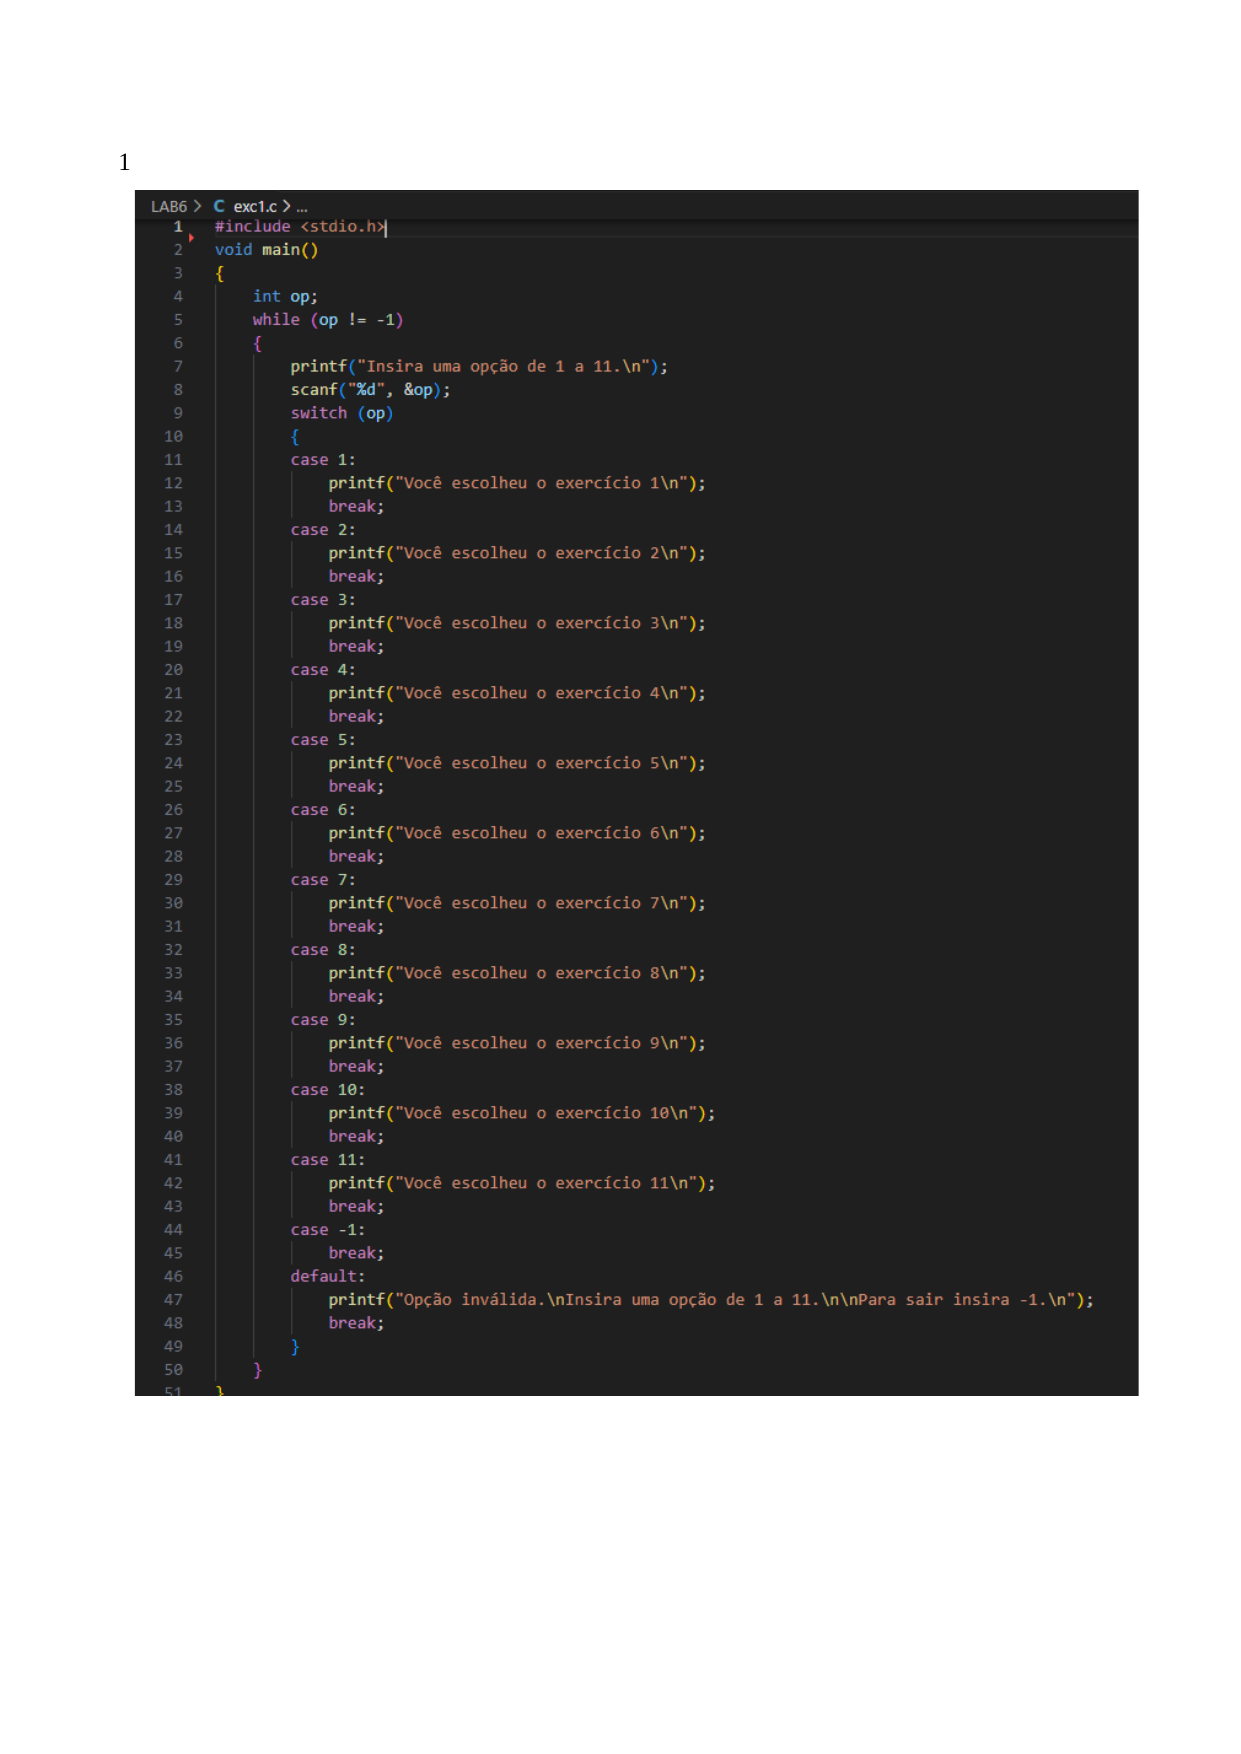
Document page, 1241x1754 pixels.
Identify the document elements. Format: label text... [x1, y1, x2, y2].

picture [134, 190, 1139, 1396]
text 1 [118, 147, 1122, 176]
